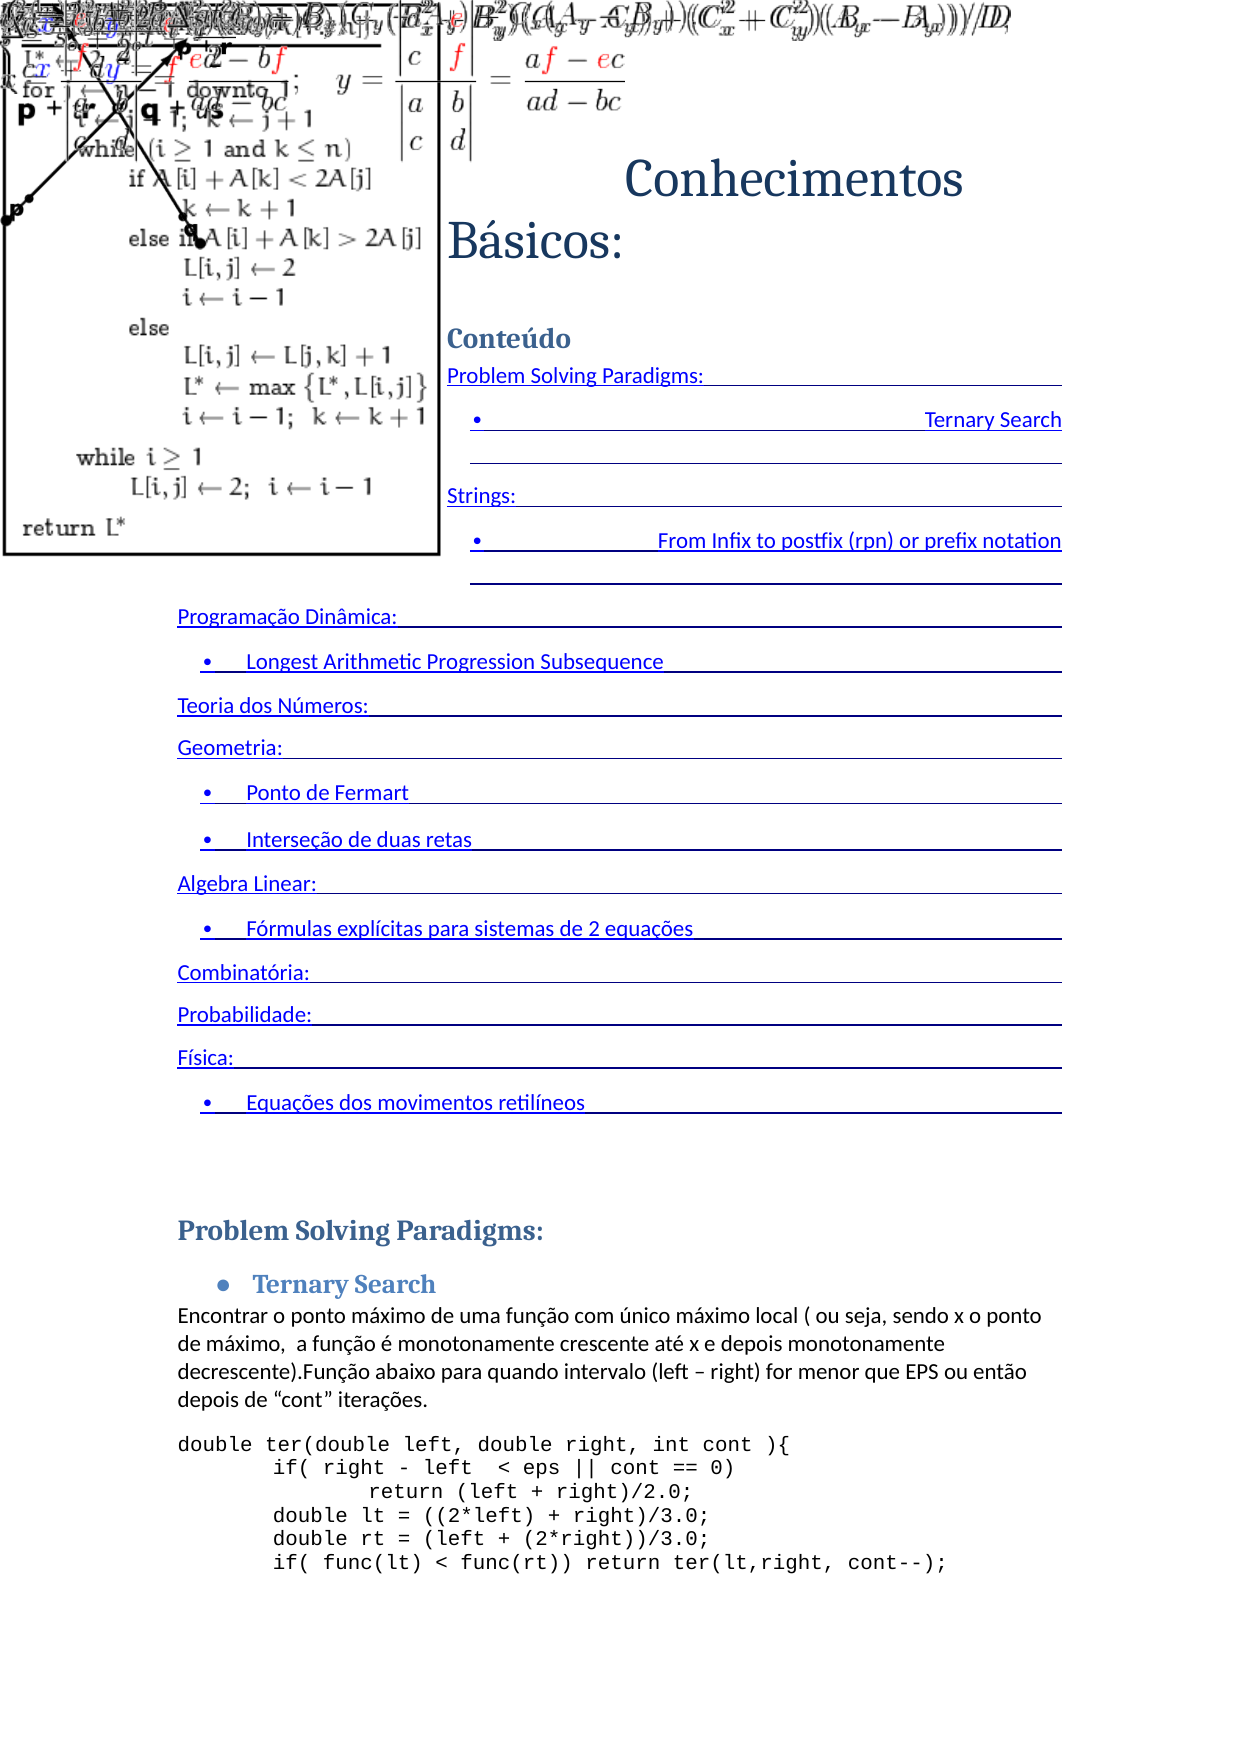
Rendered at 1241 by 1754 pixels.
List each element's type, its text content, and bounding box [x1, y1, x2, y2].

text Programação Dinâmica: [177, 602, 1063, 630]
text ∙ Equações dos movimentos retilíneos [200, 1086, 1063, 1117]
text Algebra Linear: [177, 869, 1063, 897]
picture [0, 0, 1011, 564]
text ∙ Interseção de duas retas [200, 822, 1063, 854]
text Strings: [447, 481, 1063, 509]
text ∙ Fórmulas explícitas para sistemas de 2 equações [200, 911, 1063, 943]
text Combinatória: [177, 958, 1063, 986]
title Conhecimentos Básicos: [447, 148, 1063, 272]
subtitle Problem Solving Paradigms: [177, 1214, 1063, 1248]
text ∙ Ponto de Fermart [200, 776, 1063, 807]
text ∙ Ternary Search [447, 403, 1063, 467]
text if( func(lt) < func(rt)) return ter(lt,right, cont--); [177, 1552, 1063, 1576]
text Probabilidade: [177, 1000, 1063, 1028]
text Problem Solving Paradigms: [447, 361, 1063, 389]
text Encontrar o ponto máximo de uma função com único máximo local ( ou seja, sendo x o ponto de máximo, a função é monotonamente crescente até x e depois monotonamente decrescente).Função abaixo para quando intervalo (left – right) for menor que EPS ou então depois de “cont” iterações. [177, 1301, 1063, 1413]
text Geometria: [177, 733, 1063, 762]
text if( right - left < eps || cont == 0) [177, 1457, 1063, 1481]
text Física: [177, 1043, 1063, 1071]
text double rt = (left + (2*right))/3.0; [177, 1528, 1063, 1552]
text Conteúdo [447, 322, 1063, 356]
text ∙ Longest Arithmetic Progression Subsequence [200, 644, 1063, 676]
text double ter(double left, double right, int cont ){ [177, 1434, 1063, 1457]
text return (left + right)/2.0; [177, 1481, 1063, 1504]
subtitle Ternary Search [215, 1268, 1063, 1301]
text double lt = ((2*left) + right)/3.0; [177, 1504, 1063, 1528]
text Teoria dos Números: [177, 691, 1063, 719]
text ∙ From Infix to postfix (rpn) or prefix notation [200, 524, 1063, 587]
